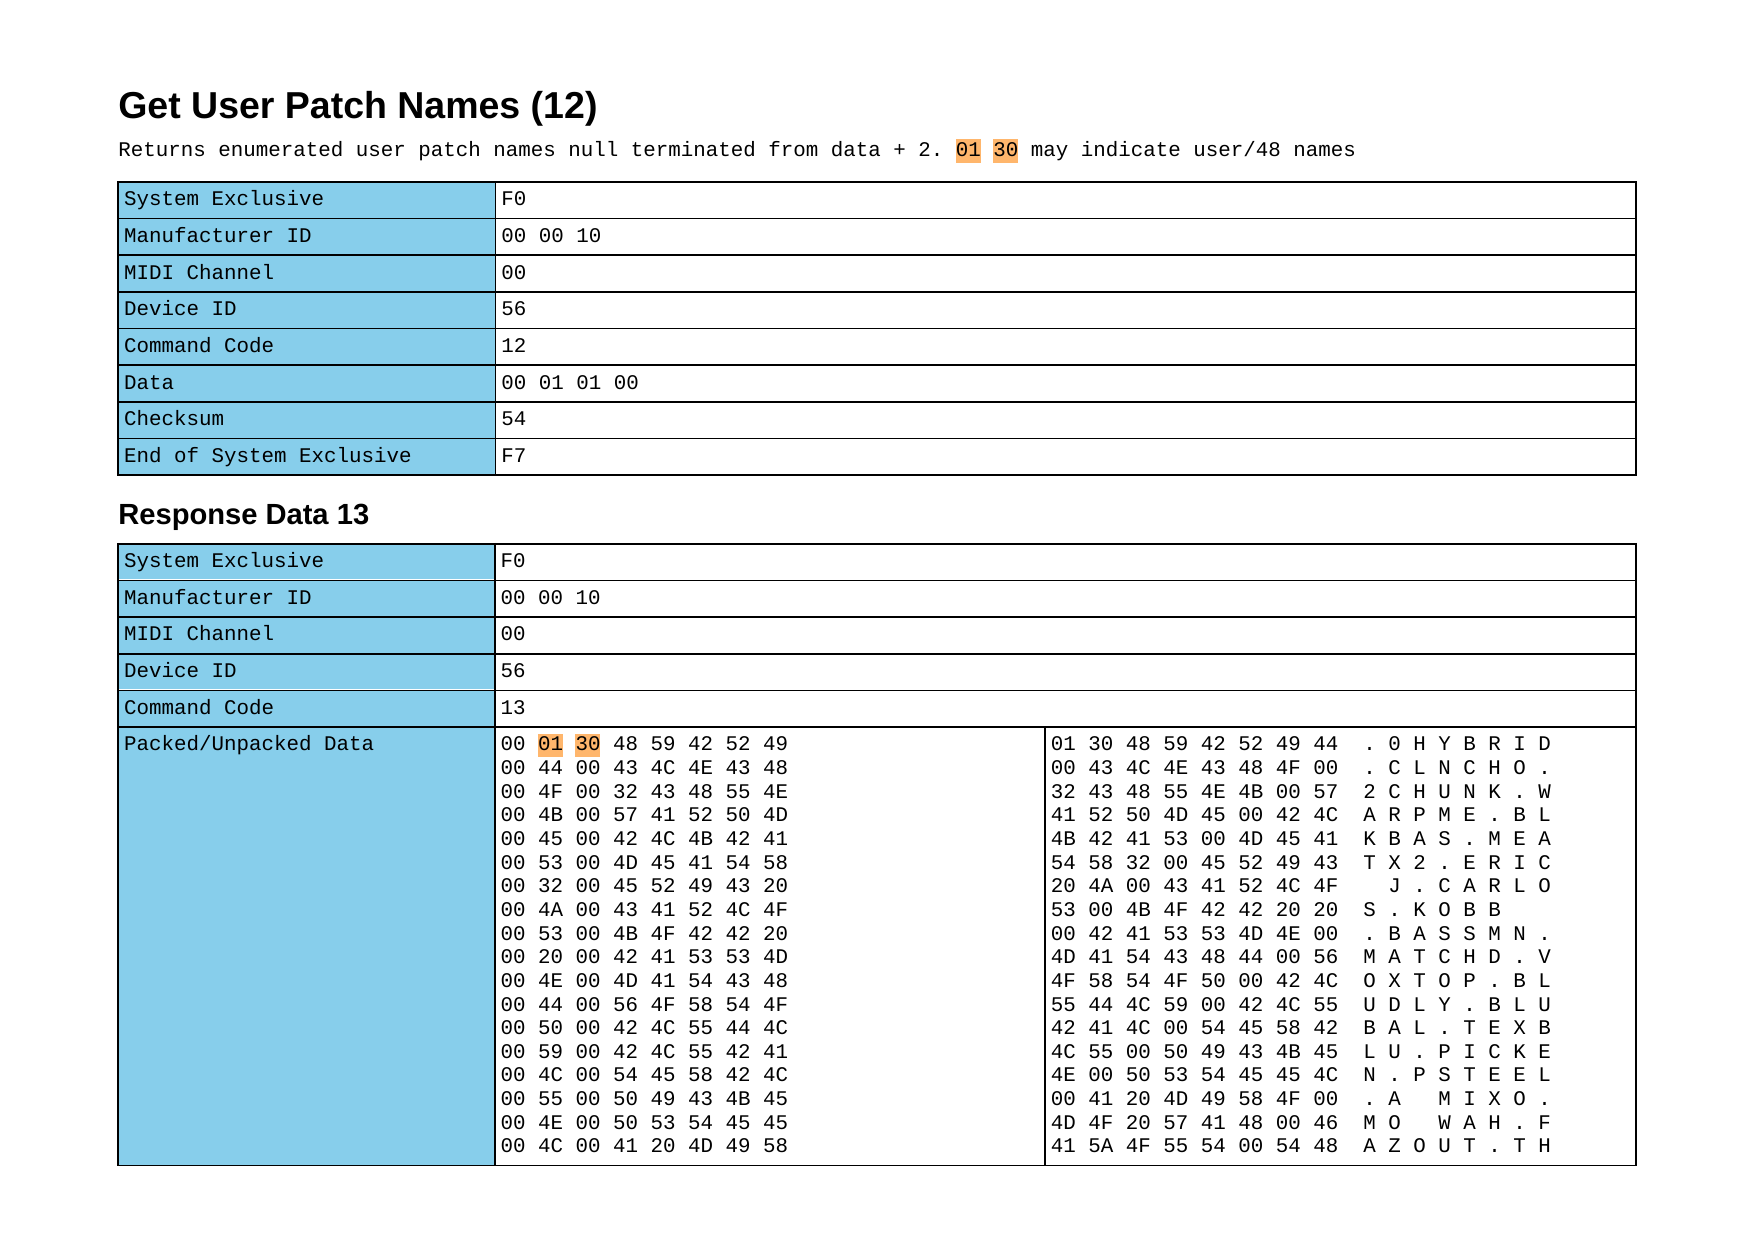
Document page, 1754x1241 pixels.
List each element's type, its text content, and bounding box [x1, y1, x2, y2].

subtitle Get User Patch Names (12) [118, 84, 1636, 127]
table_cell 00 01 30 48 59 42 52 49 00 44 00 43 4C 4E 43 48 00 4F 00 32 43 48 55 4E 00 4B 00 57 41 52 50 4D 00 45 00 42 4C 4B 42 41 00 53 00 4D 45 41 54 58 00 32 00 45 52 49 43 20 00 4A 00 43 41 52 4C 4F 00 53 00 4B 4F 42 42 20 00 20 00 42 41 53 53 4D 00 4E 00 4D 41 54 43 48 00 44 00 56 4F 58 54 4F 00 50 00 42 4C 55 44 4C 00 59 00 42 4C 55 42 41 00 4C 00 54 45 58 42 4C 00 55 00 50 49 43 4B 45 00 4E 00 50 53 54 45 45 00 4C 00 41 20 4D 49 58 [496, 728, 1044, 1165]
table_cell 00 01 01 00 [496, 366, 1635, 401]
table_cell 01 30 48 59 42 52 49 44 . 0 H Y B R I D 00 43 4C 4E 43 48 4F 00 . C L N C H O . 32 43 48 55 4E 4B 00 57 2 C H U N K . W 41 52 50 4D 45 00 42 4C A R P M E . B L 4B 42 41 53 00 4D 45 41 K B A S . M E A 54 58 32 00 45 52 49 43 T X 2 . E R I C 20 4A 00 43 41 52 4C 4F J . C A R L O 53 00 4B 4F 42 42 20 20 S . K O B B 00 42 41 53 53 4D 4E 00 . B A S S M N . 4D 41 54 43 48 44 00 56 M A T C H D . V 4F 58 54 4F 50 00 42 4C O X T O P . B L 55 44 4C 59 00 42 4C 55 U D L Y . B L U 42 41 4C 00 54 45 58 42 B A L . T E X B 4C 55 00 50 49 43 4B 45 L U . P I C K E 4E 00 50 53 54 45 45 4C N . P S T E E L 00 41 20 4D 49 58 4F 00 . A M I X O . 4D 4F 20 57 41 48 00 46 M O W A H . F 41 5A 4F 55 54 00 54 48 A Z O U T . T H [1046, 728, 1635, 1165]
table_cell Manufacturer ID [119, 219, 495, 254]
subtitle Response Data 13 [118, 497, 1636, 530]
table_cell 56 [496, 293, 1635, 328]
table_cell 54 [496, 403, 1635, 438]
table_header F0 [496, 545, 1635, 579]
table_cell MIDI Channel [119, 618, 494, 653]
table_cell Device ID [119, 293, 495, 328]
table_cell MIDI Channel [119, 256, 495, 291]
table_cell 13 [496, 691, 1635, 726]
table_cell Manufacturer ID [119, 581, 494, 616]
table_cell Packed/Unpacked Data [119, 728, 494, 1165]
table_header System Exclusive [119, 545, 494, 579]
table_header System Exclusive [119, 183, 495, 218]
table_cell 56 [496, 655, 1635, 689]
table_cell 00 [496, 618, 1635, 653]
table_cell Checksum [119, 403, 495, 438]
table_cell Device ID [119, 655, 494, 689]
table_cell Command Code [119, 329, 495, 364]
table_cell 00 00 10 [496, 581, 1635, 616]
table_header F0 [496, 183, 1635, 218]
table_cell F7 [496, 439, 1635, 474]
text Returns enumerated user patch names null terminated from data + 2. 01 30 may indicate user/48 names [118, 139, 1636, 163]
table_cell 00 00 10 [496, 219, 1635, 254]
table_cell Command Code [119, 691, 494, 726]
table_cell Data [119, 366, 495, 401]
table_cell 00 [496, 256, 1635, 291]
table_cell End of System Exclusive [119, 439, 495, 474]
table_cell 12 [496, 329, 1635, 364]
